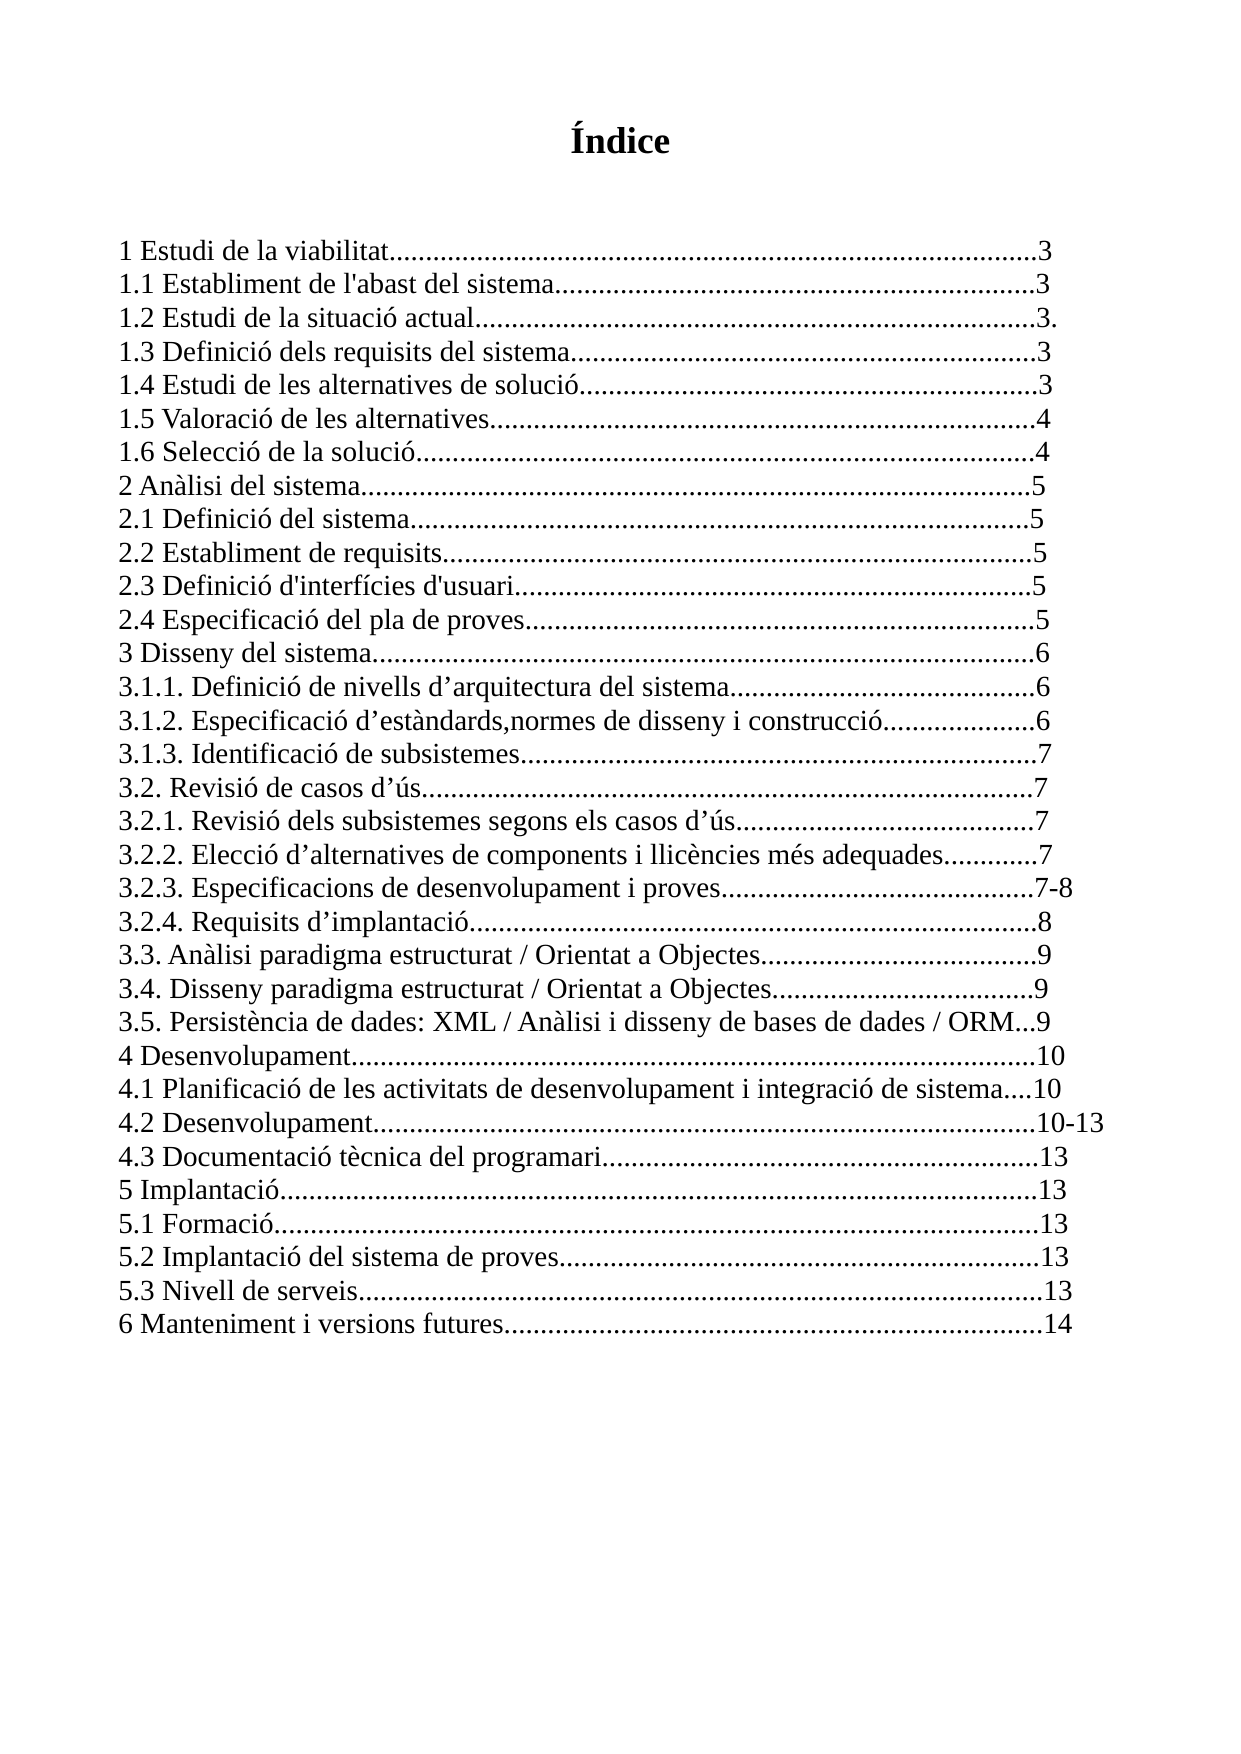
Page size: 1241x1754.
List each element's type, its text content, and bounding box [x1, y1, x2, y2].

text 3.3. Anàlisi paradigma estructurat / Orientat a Objectes......................................9 [118, 937, 1122, 971]
text 1 Estudi de la viabilitat.........................................................................................3 [118, 233, 1122, 267]
text 3.2.3. Especificacions de desenvolupament i proves...........................................7-8 [118, 870, 1122, 904]
text 5.2 Implantació del sistema de proves..................................................................13 [118, 1239, 1122, 1273]
text 2.3 Definició d'interfícies d'usuari.......................................................................5 [118, 568, 1122, 602]
text 2.2 Establiment de requisits.................................................................................5 [118, 535, 1122, 568]
text 4.3 Documentació tècnica del programari............................................................13 [118, 1139, 1122, 1172]
text 4 Desenvolupament..............................................................................................10 [118, 1038, 1122, 1072]
text 3.5. Persistència de dades: XML / Anàlisi i disseny de bases de dades / ORM...9 [118, 1004, 1122, 1038]
text 3.2.2. Elecció d’alternatives de components i llicències més adequades.............7 [118, 837, 1122, 870]
text 4.1 Planificació de les activitats de desenvolupament i integració de sistema....10 [118, 1072, 1122, 1105]
text 6 Manteniment i versions futures..........................................................................14 [118, 1306, 1122, 1340]
text 3.1.2. Especificació d’estàndards,normes de disseny i construcció.....................6 [118, 703, 1122, 736]
text 1.3 Definició dels requisits del sistema................................................................3 [118, 334, 1122, 367]
text 1.1 Establiment de l'abast del sistema..................................................................3 [118, 267, 1122, 300]
text Índice [118, 118, 1122, 161]
text 4.2 Desenvolupament...........................................................................................10-13 [118, 1105, 1122, 1139]
text 3.2.4. Requisits d’implantació..............................................................................8 [118, 904, 1122, 937]
text 3 Disseny del sistema...........................................................................................6 [118, 636, 1122, 669]
text 2 Anàlisi del sistema............................................................................................5 [118, 468, 1122, 501]
text 2.4 Especificació del pla de proves......................................................................5 [118, 602, 1122, 636]
text 1.5 Valoració de les alternatives...........................................................................4 [118, 401, 1122, 434]
text 3.1.1. Definició de nivells d’arquitectura del sistema..........................................6 [118, 669, 1122, 703]
text 5.1 Formació.........................................................................................................13 [118, 1206, 1122, 1239]
text 1.6 Selecció de la solució.....................................................................................4 [118, 434, 1122, 468]
text 1.2 Estudi de la situació actual.............................................................................3. [118, 300, 1122, 334]
text 3.1.3. Identificació de subsistemes.......................................................................7 [118, 736, 1122, 770]
text 5.3 Nivell de serveis..............................................................................................13 [118, 1273, 1122, 1306]
text 3.2. Revisió de casos d’ús....................................................................................7 [118, 770, 1122, 803]
text 2.1 Definició del sistema.....................................................................................5 [118, 501, 1122, 535]
text 5 Implantació........................................................................................................13 [118, 1172, 1122, 1206]
text 3.4. Disseny paradigma estructurat / Orientat a Objectes....................................9 [118, 971, 1122, 1004]
text 3.2.1. Revisió dels subsistemes segons els casos d’ús.........................................7 [118, 803, 1122, 837]
text 1.4 Estudi de les alternatives de solució...............................................................3 [118, 367, 1122, 401]
